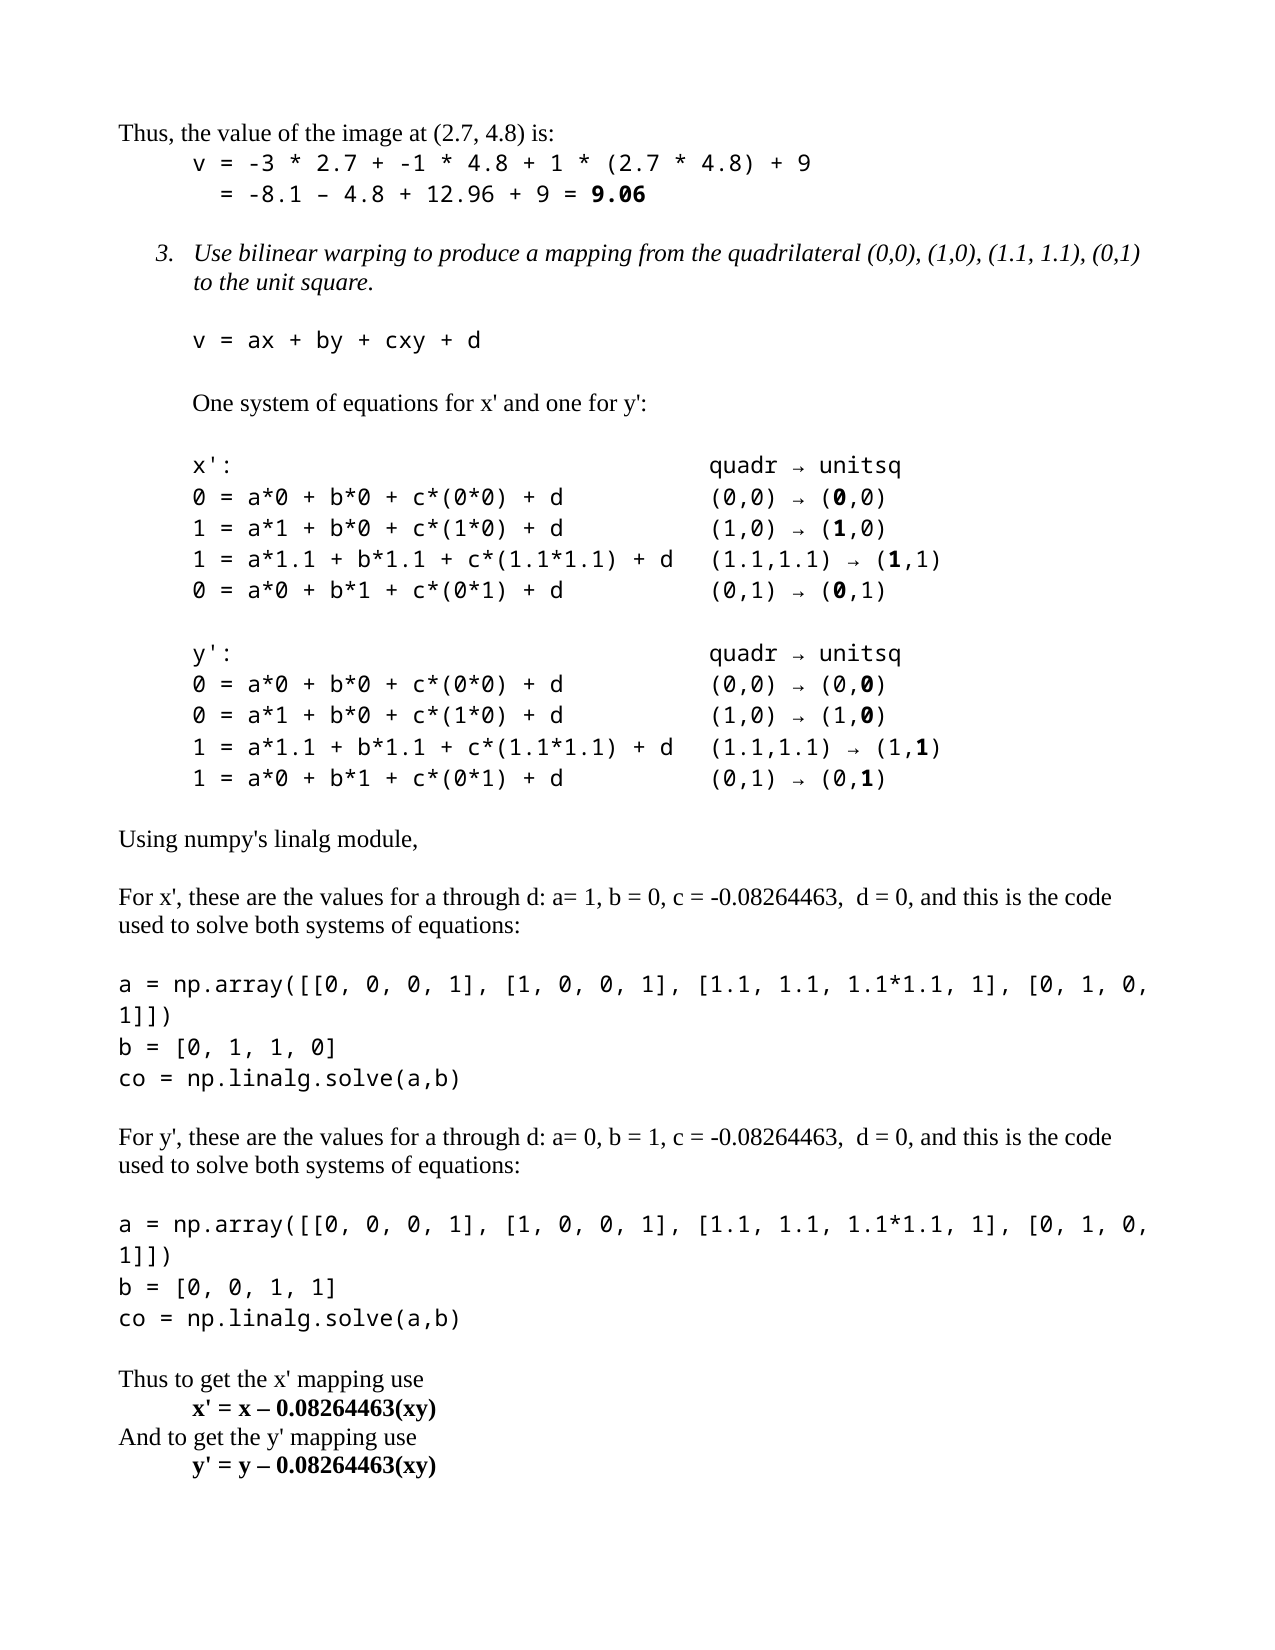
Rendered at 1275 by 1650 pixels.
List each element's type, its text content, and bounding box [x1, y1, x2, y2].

text a = np.array([[0, 0, 0, 1], [1, 0, 0, 1], [1.1, 1.1, 1.1*1.1, 1], [0, 1, 0, 1]]) [118, 968, 1157, 1031]
text Thus to get the x' mapping use [118, 1364, 1157, 1393]
text Thus, the value of the image at (2.7, 4.8) is: [118, 118, 1157, 147]
text 0 = a*0 + b*0 + c*(0*0) + d (0,0) → (0,0) [118, 668, 1157, 699]
text co = np.linalg.solve(a,b) [118, 1302, 1157, 1333]
text One system of equations for x' and one for y': [118, 387, 1157, 418]
text 1 = a*1.1 + b*1.1 + c*(1.1*1.1) + d (1.1,1.1) → (1,1) [118, 543, 1157, 574]
text v = -3 * 2.7 + -1 * 4.8 + 1 * (2.7 * 4.8) + 9 [118, 147, 1157, 178]
text 0 = a*0 + b*1 + c*(0*1) + d (0,1) → (0,1) [118, 574, 1157, 606]
text x' = x – 0.08264463(xy) [118, 1393, 1157, 1422]
text a = np.array([[0, 0, 0, 1], [1, 0, 0, 1], [1.1, 1.1, 1.1*1.1, 1], [0, 1, 0, 1]]) [118, 1208, 1157, 1271]
text 0 = a*1 + b*0 + c*(1*0) + d (1,0) → (1,0) [118, 699, 1157, 731]
text For y', these are the values for a through d: a= 0, b = 1, c = -0.08264463, d = 0, and this is the code used to solve both systems of equations: [118, 1122, 1157, 1179]
text 0 = a*0 + b*0 + c*(0*0) + d (0,0) → (0,0) [118, 481, 1157, 512]
text y' = y – 0.08264463(xy) [118, 1451, 1157, 1479]
text Using numpy's linalg module, [118, 824, 1157, 853]
text = -8.1 – 4.8 + 12.96 + 9 = 9.06 [118, 178, 1157, 209]
text And to get the y' mapping use [118, 1422, 1157, 1451]
text v = ax + by + cxy + d [118, 324, 1157, 356]
text For x', these are the values for a through d: a= 1, b = 0, c = -0.08264463, d = 0, and this is the code used to solve both systems of equations: [118, 882, 1157, 939]
text 1 = a*1.1 + b*1.1 + c*(1.1*1.1) + d (1.1,1.1) → (1,1) [118, 731, 1157, 762]
text 1 = a*1 + b*0 + c*(1*0) + d (1,0) → (1,0) [118, 512, 1157, 543]
text y': quadr → unitsq [118, 637, 1157, 668]
list Use bilinear warping to produce a mapping from the quadrilateral (0,0), (1,0), (1.1, 1.1), (0,1) to the unit square. [156, 238, 1157, 296]
text b = [0, 1, 1, 0] [118, 1031, 1157, 1062]
text co = np.linalg.solve(a,b) [118, 1062, 1157, 1093]
text b = [0, 0, 1, 1] [118, 1271, 1157, 1302]
text 1 = a*0 + b*1 + c*(0*1) + d (0,1) → (0,1) [118, 762, 1157, 793]
text x': quadr → unitsq [118, 449, 1157, 481]
